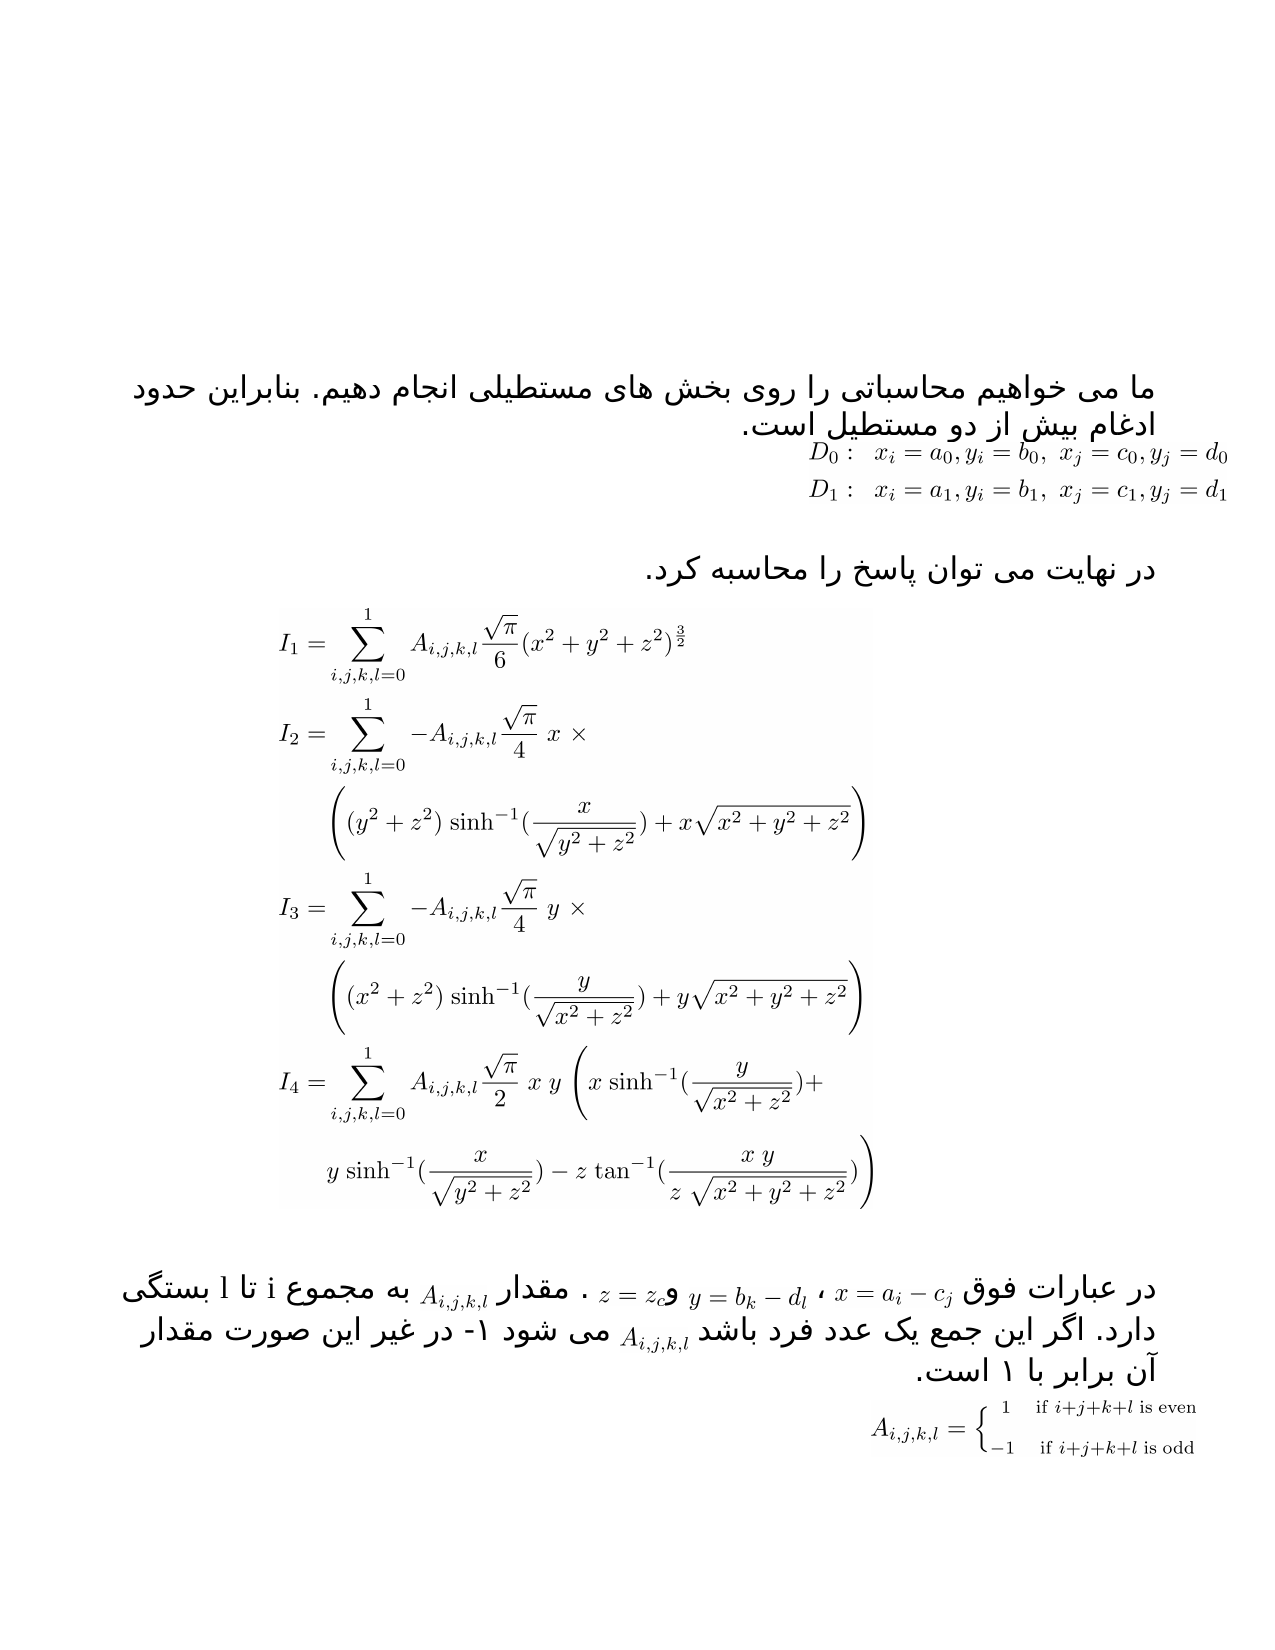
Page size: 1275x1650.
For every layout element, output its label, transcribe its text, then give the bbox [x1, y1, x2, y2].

text در عبارات فوق ، و . مقدار به مجموع i تا l بستگی دارد. اگر این جمع یک عدد فرد باشد می شود ۱- در غیر این صورت مقدار آن برابر با ۱ است. [118, 1269, 1157, 1389]
picture [420, 1285, 487, 1311]
picture [835, 1289, 952, 1308]
picture [689, 1287, 806, 1310]
picture [871, 1400, 1196, 1457]
text ما می خواهیم محاسباتی را روی بخش های مستطیلی انجام دهیم. بنابراین حدود ادغام بیش از دو مستطیل است. [118, 370, 1157, 442]
picture [809, 442, 1227, 504]
picture [279, 608, 873, 1209]
picture [599, 1291, 665, 1306]
text در نهایت می توان پاسخ را محاسبه کرد. [118, 550, 1157, 587]
picture [620, 1327, 688, 1353]
